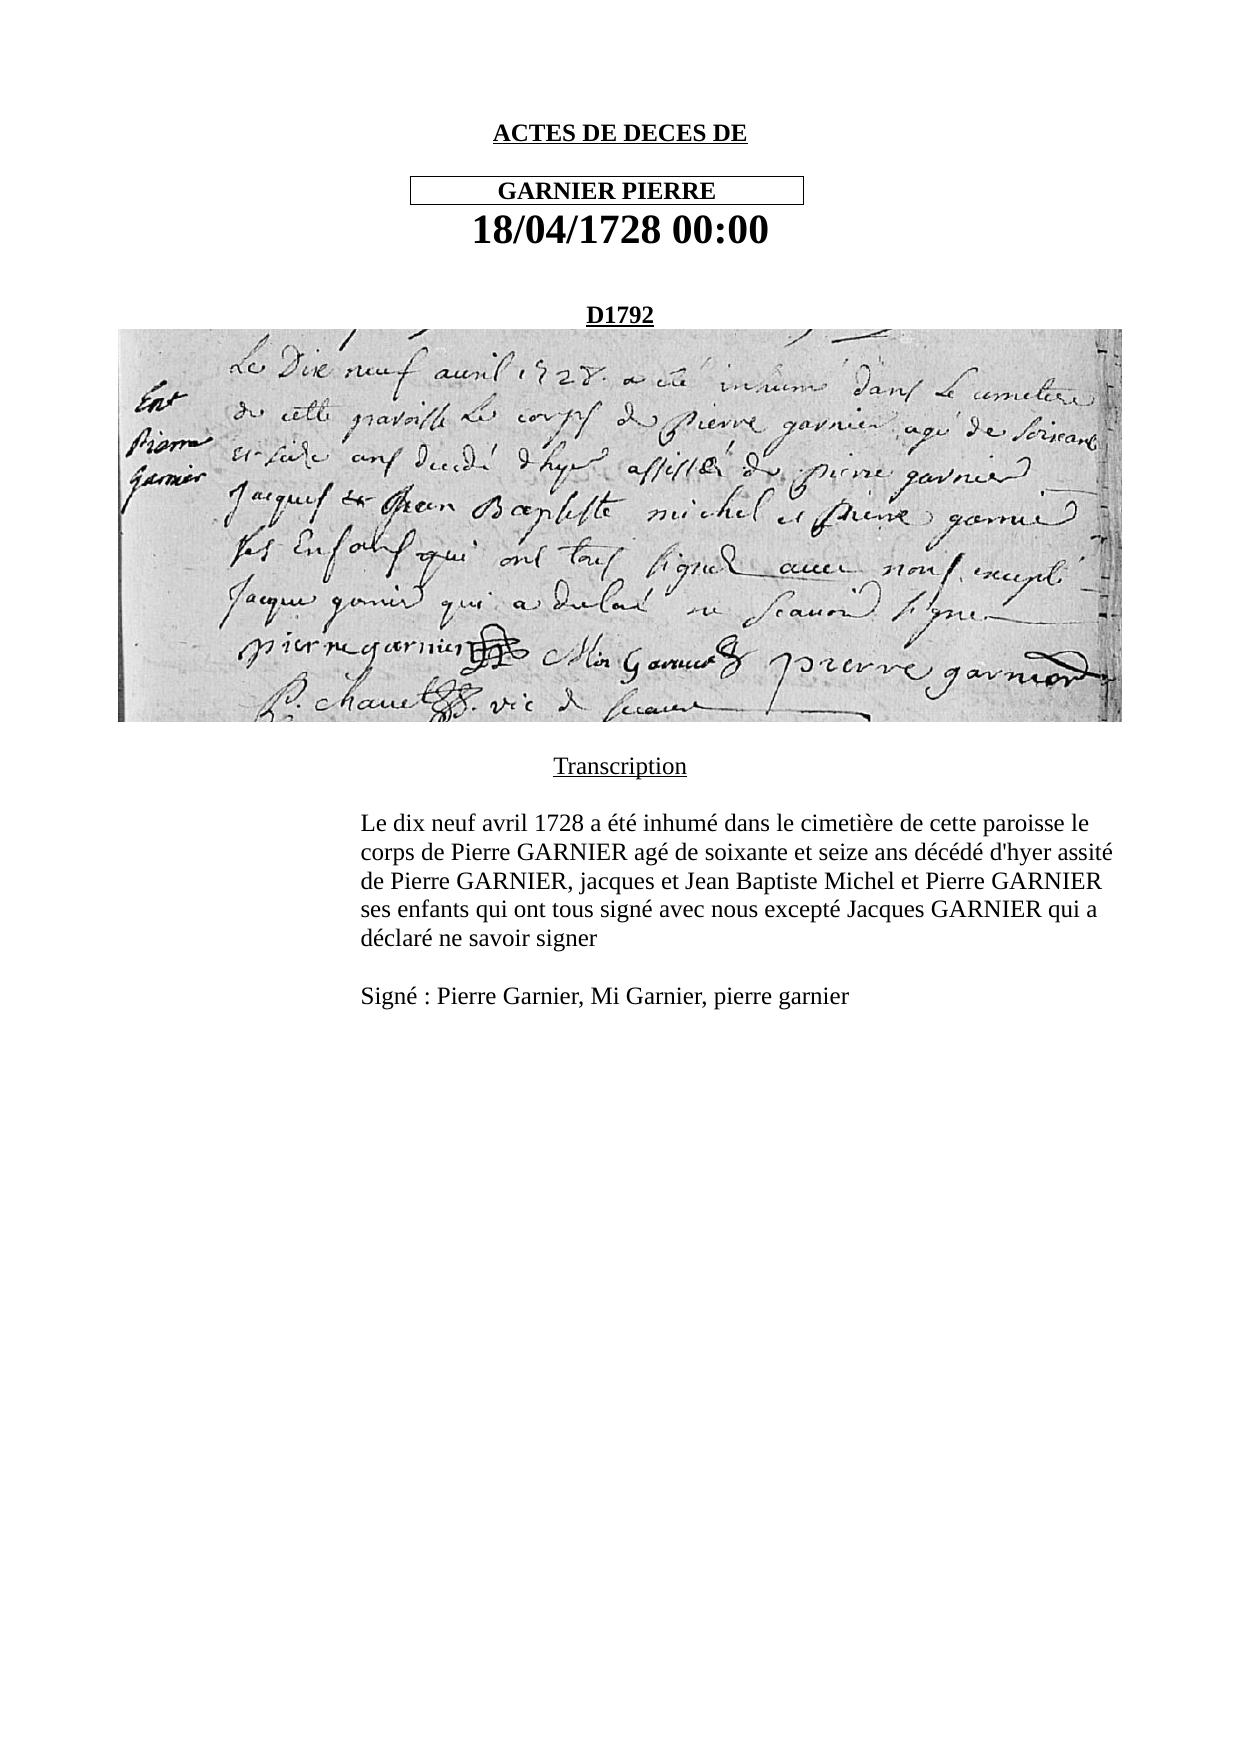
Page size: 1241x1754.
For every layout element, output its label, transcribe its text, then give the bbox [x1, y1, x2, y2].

text ACTES DE DECES DE [118, 118, 1122, 147]
text Le dix neuf avril 1728 a été inhumé dans le cimetière de cette paroisse le corps de Pierre GARNIER agé de soixante et seize ans décédé d'hyer assité de Pierre GARNIER, jacques et Jean Baptiste Michel et Pierre GARNIER ses enfants qui ont tous signé avec nous excepté Jacques GARNIER qui a déclaré ne savoir signer [360, 808, 1122, 952]
text Transcription [118, 751, 1122, 779]
text GARNIER PIERRE [411, 177, 803, 204]
text Signé : Pierre Garnier, Mi Garnier, pierre garnier [360, 981, 1122, 1009]
text 18/04/1728 00:00 [118, 204, 1122, 252]
picture [118, 329, 1122, 722]
text D1792 [118, 300, 1122, 329]
